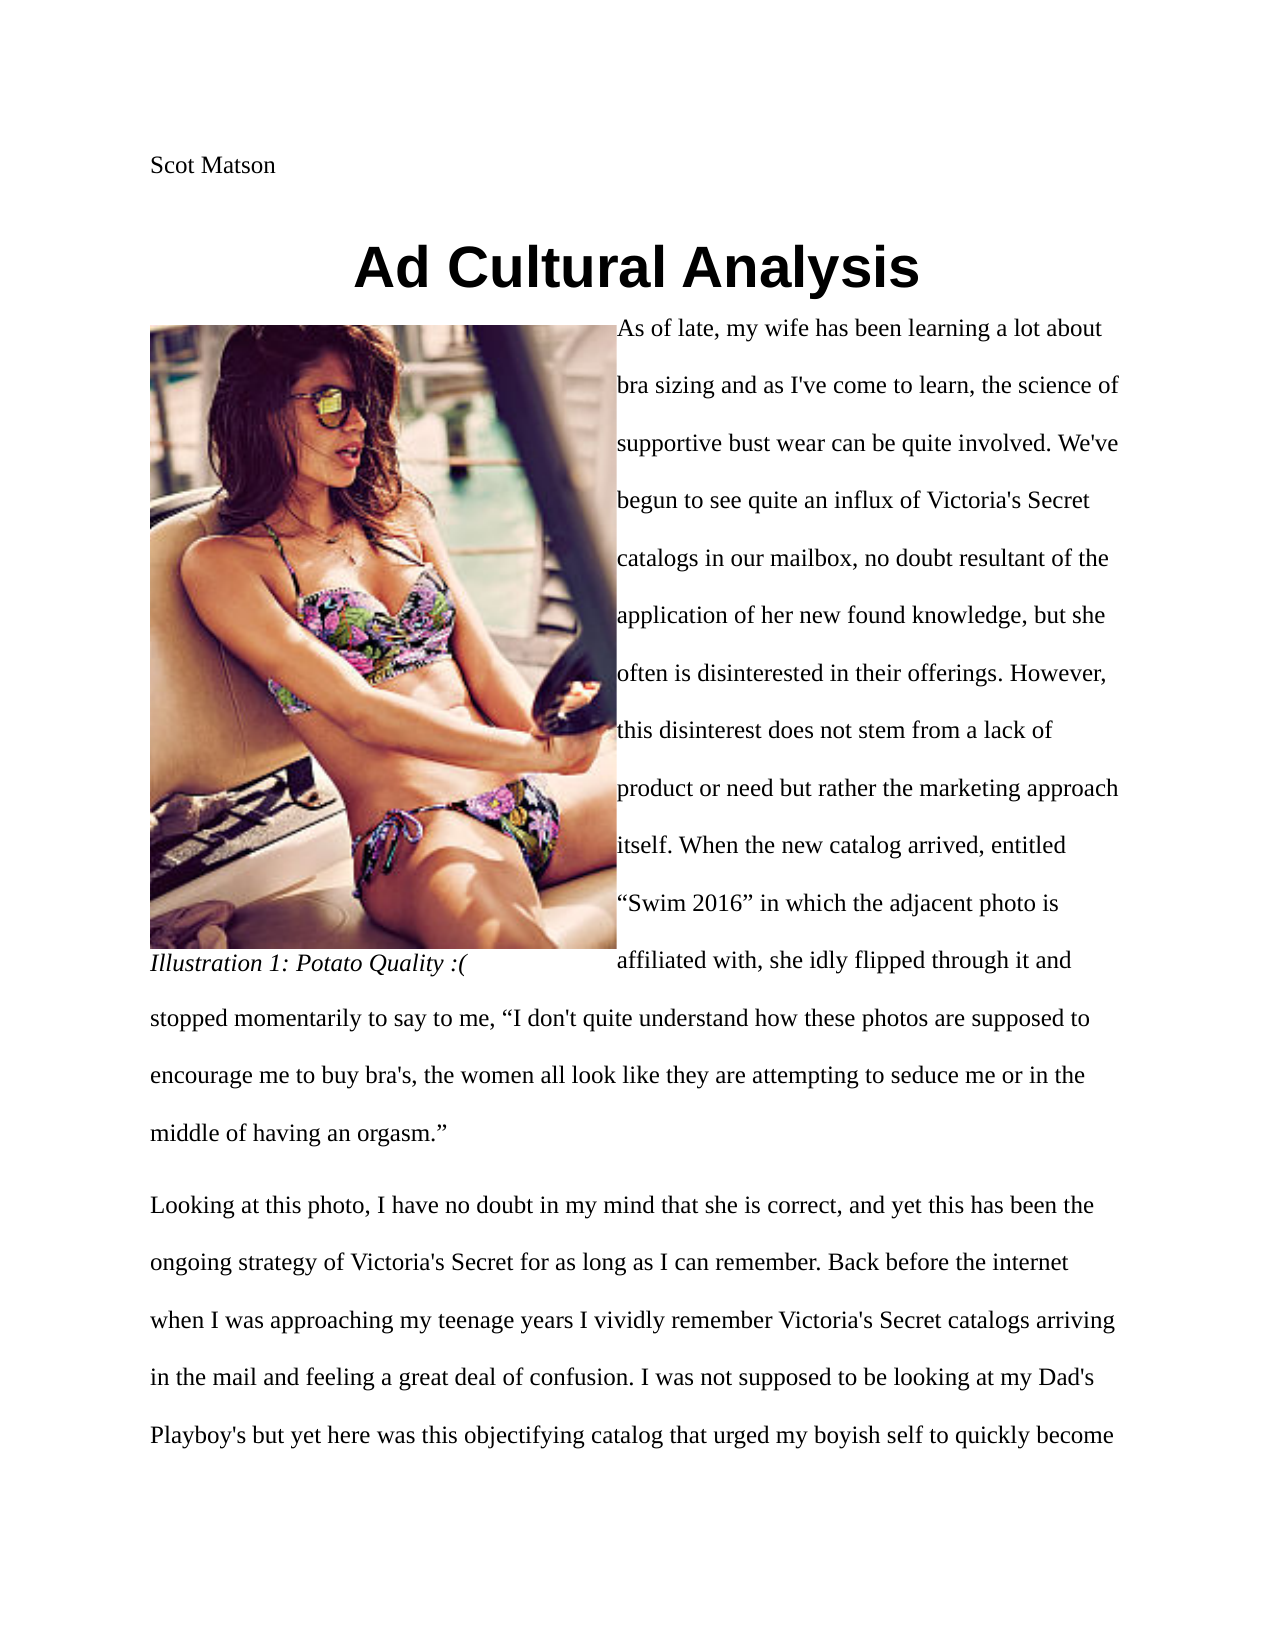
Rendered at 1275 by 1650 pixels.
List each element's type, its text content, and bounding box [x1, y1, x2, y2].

text Looking at this photo, I have no doubt in my mind that she is correct, and yet this has been the ongoing strategy of Victoria's Secret for as long as I can remember. Back before the internet when I was approaching my teenage years I vividly remember Victoria's Secret catalogs arriving in the mail and feeling a great deal of confusion. I was not supposed to be looking at my Dad's Playboy's but yet here was this objectifying catalog that urged my boyish self to quickly become [150, 1190, 1125, 1449]
picture [150, 325, 617, 949]
text As of late, my wife has been learning a lot about bra sizing and as I've come to learn, the science of supportive bust wear can be quite involved. We've begun to see quite an influx of Victoria's Secret catalogs in our mailbox, no doubt resultant of the application of her new found knowledge, but she often is disinterested in their offerings. However, this disinterest does not stem from a lack of product or need but rather the marketing approach itself. When the new catalog arrived, entitled “Swim 2016” in which the adjacent photo is affiliated with, she idly flipped through it and stopped momentarily to say to me, “I don't quite understand how these photos are supposed to encourage me to buy bra's, the women all look like they are attempting to seduce me or in the middle of having an orgasm.” [150, 313, 1125, 1147]
title Ad Cultural Analysis [150, 233, 1125, 300]
text Illustration 1: Potato Quality :( [150, 949, 617, 977]
